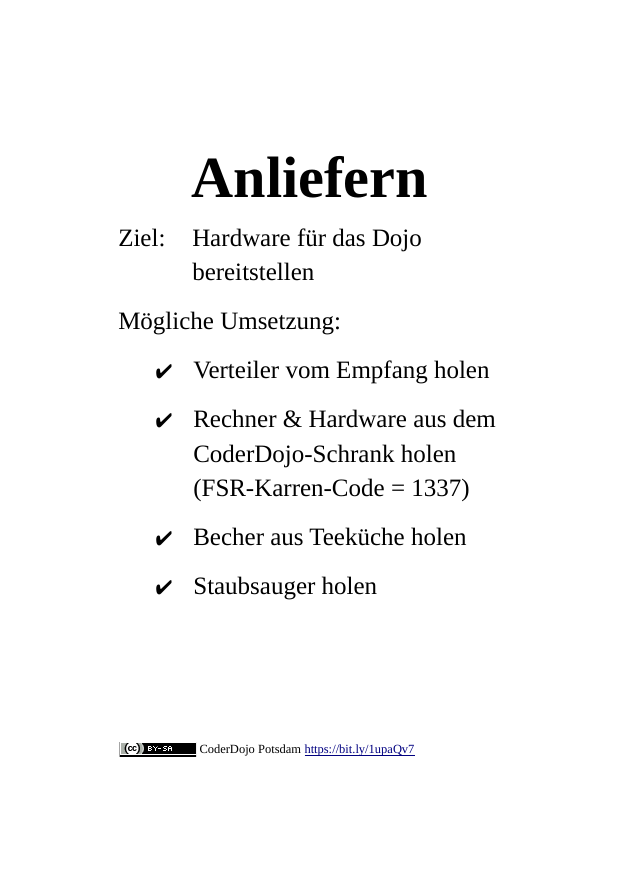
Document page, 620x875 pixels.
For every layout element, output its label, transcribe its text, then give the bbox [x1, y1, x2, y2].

title Anliefern [118, 143, 501, 210]
list Becher aus Teeküche holen [156, 522, 501, 551]
text Mögliche Umsetzung: [118, 306, 501, 335]
list Verteiler vom Empfang holen [156, 355, 501, 384]
list Rechner & Hardware aus dem CoderDojo-Schrank holen (FSR-Karren-Code = 1337) [156, 404, 501, 502]
picture [119, 742, 197, 757]
list Staubsauger holen [156, 571, 501, 600]
text Ziel: Hardware für das Dojo bereitstellen [118, 223, 501, 286]
